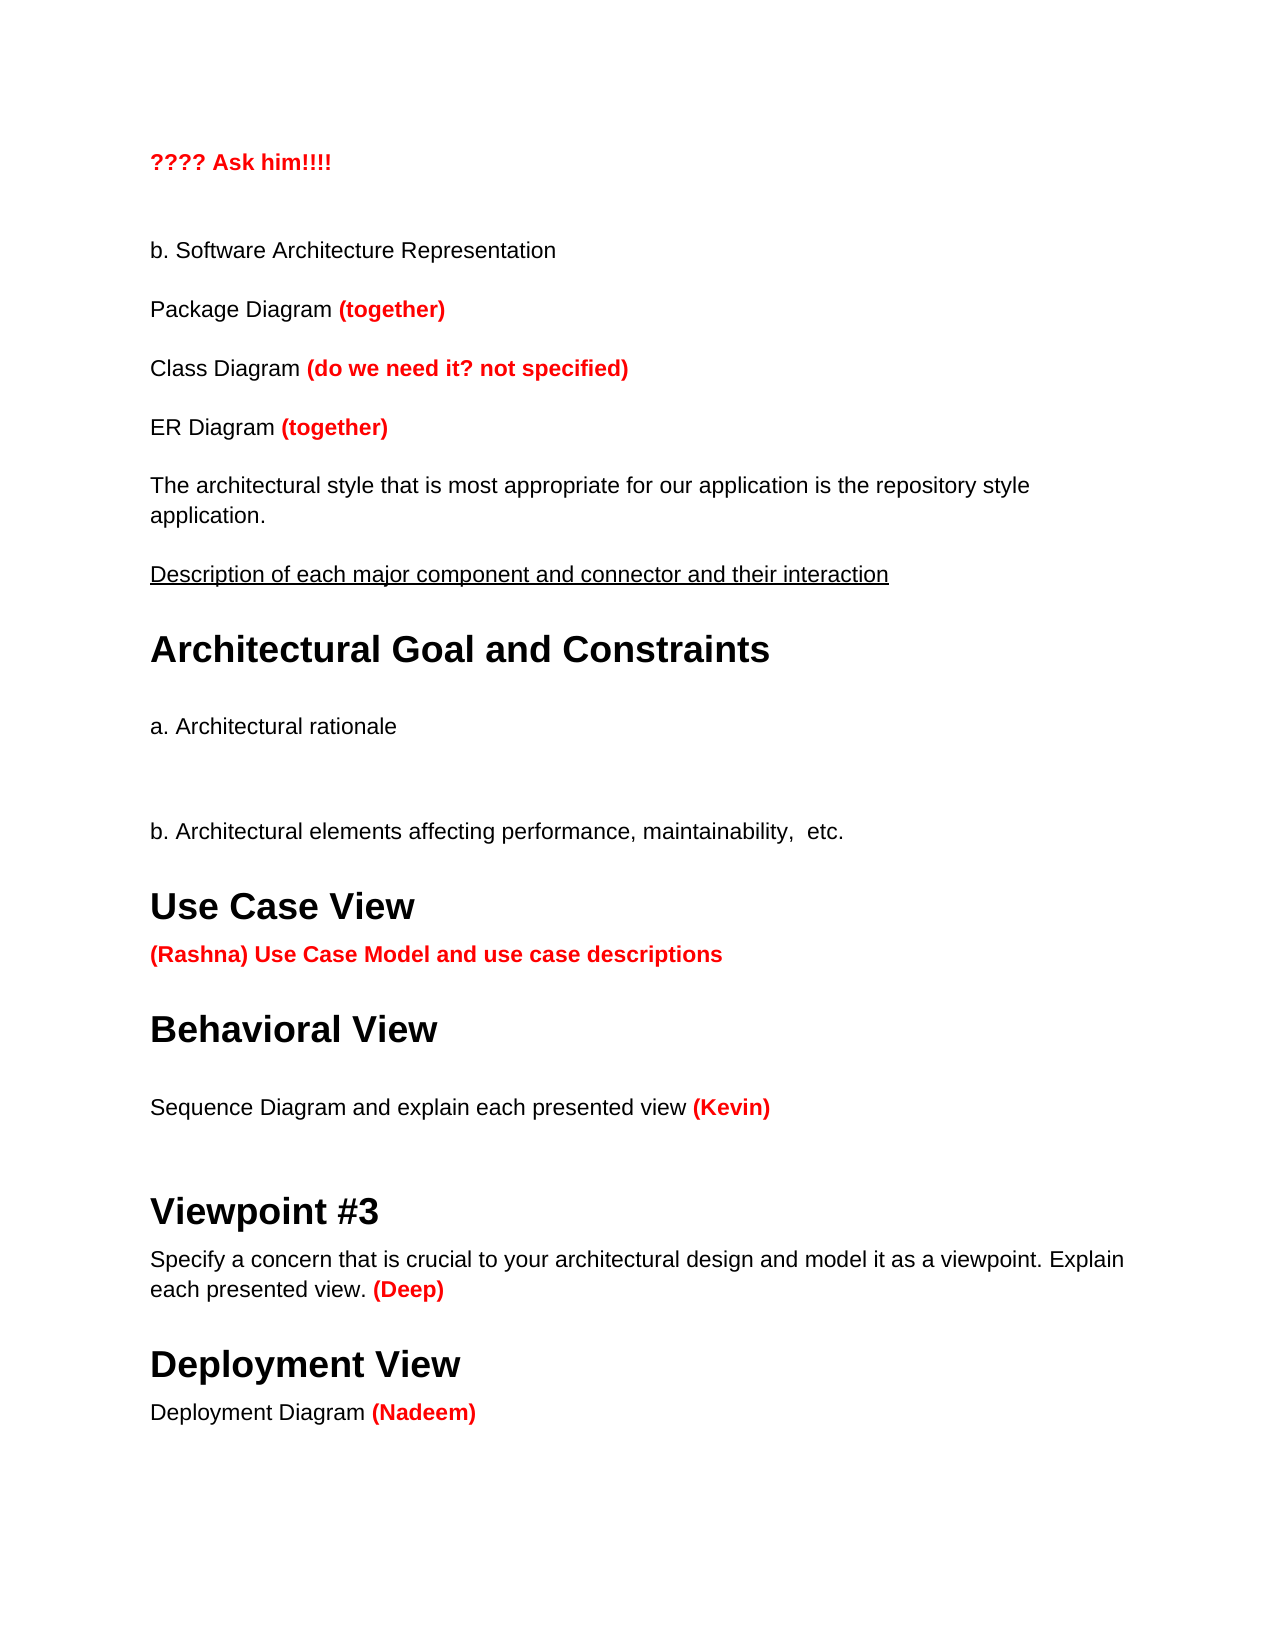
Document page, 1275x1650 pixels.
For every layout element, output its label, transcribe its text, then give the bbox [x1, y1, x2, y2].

text Package Diagram (together) [150, 297, 1125, 322]
text The architectural style that is most appropriate for our application is the repository style application. [150, 473, 1125, 528]
text b. Software Architecture Representation [150, 238, 1125, 264]
text Specify a concern that is crucial to your architectural design and model it as a viewpoint. Explain each presented view. (Deep) [150, 1247, 1125, 1302]
text Deployment Diagram (Nadeem) [150, 1400, 1125, 1425]
subtitle Use Case View [150, 885, 1125, 927]
subtitle a. Architectural rationale [150, 714, 1125, 739]
subtitle b. Architectural elements affecting performance, maintainability, etc. [150, 818, 1125, 844]
text Sequence Diagram and explain each presented view (Kevin) [150, 1094, 1125, 1120]
text ER Diagram (together) [150, 414, 1125, 440]
subtitle Architectural Goal and Constraints [150, 628, 1125, 670]
text Class Diagram (do we need it? not specified) [150, 356, 1125, 381]
subtitle Viewpoint #3 [150, 1191, 1125, 1232]
subtitle Behavioral View [150, 1008, 1125, 1050]
text (Rashna) Use Case Model and use case descriptions [150, 942, 1125, 967]
text Description of each major component and connector and their interaction [150, 561, 1125, 587]
subtitle Deployment View [150, 1343, 1125, 1385]
text ???? Ask him!!!! [150, 150, 1125, 176]
